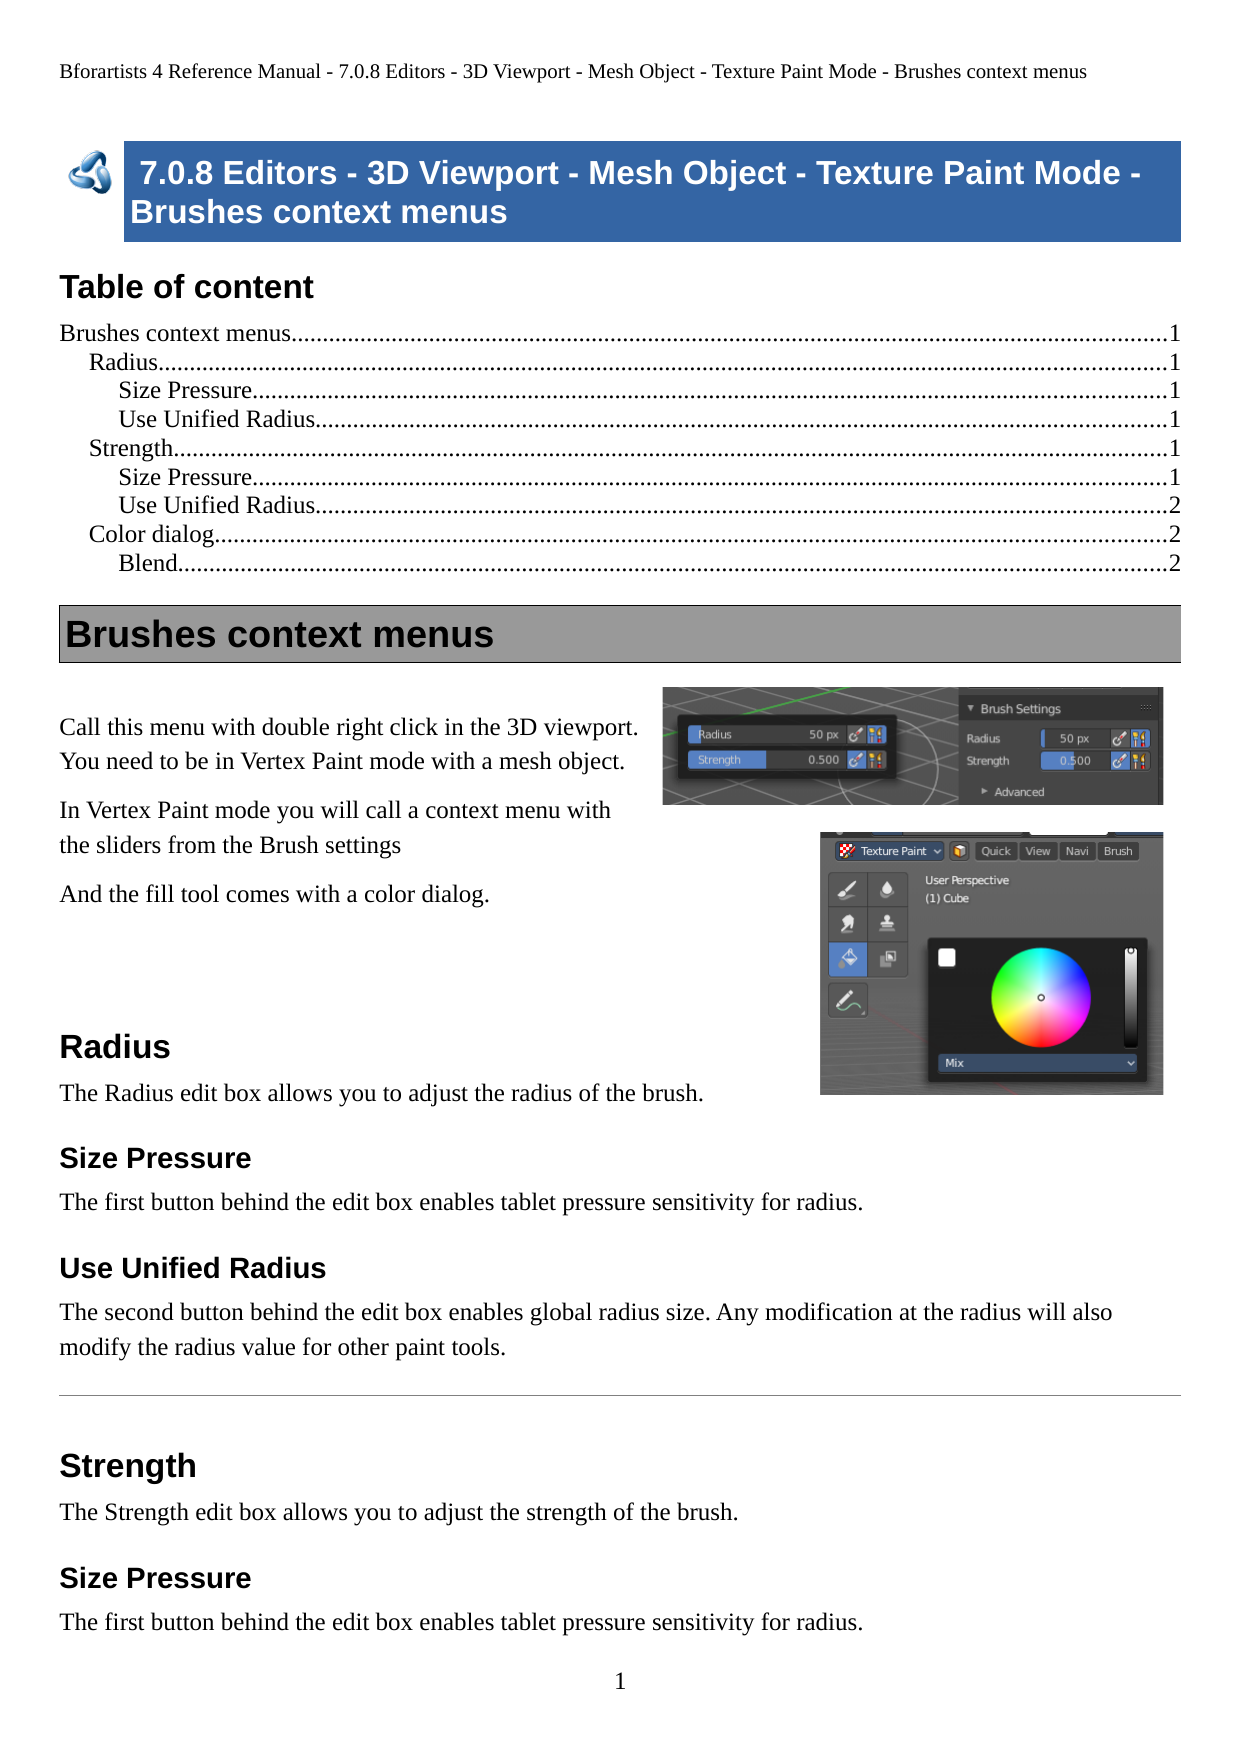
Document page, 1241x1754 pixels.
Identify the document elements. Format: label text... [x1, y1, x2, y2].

text Blend 2 [118, 548, 1181, 577]
text The first button behind the edit box enables tablet pressure sensitivity for radius. [59, 1607, 1181, 1636]
subtitle Size Pressure [59, 1561, 1181, 1594]
subtitle Size Pressure [59, 1141, 1181, 1175]
text Size Pressure 1 [118, 375, 1181, 404]
text The Strength edit box allows you to adjust the strength of the brush. [59, 1497, 1181, 1526]
text And the fill tool comes with a color dialog. [59, 879, 820, 907]
subtitle [1164, 1026, 1181, 1065]
subtitle Strength [59, 1446, 1181, 1484]
text The Radius edit box allows you to adjust the radius of the brush. [59, 1078, 1181, 1106]
text Use Unified Radius 2 [118, 490, 1181, 519]
text Radius 1 [88, 347, 1181, 375]
text Strength 1 [88, 433, 1181, 462]
text The second button behind the edit box enables global radius size. Any modification at the radius will also modify the radius value for other paint tools. [59, 1297, 1181, 1361]
text The first button behind the edit box enables tablet pressure sensitivity for radius. [59, 1187, 1181, 1216]
text Size Pressure 1 [118, 462, 1181, 490]
table_header Brushes context menus [60, 606, 1181, 662]
subtitle Radius [59, 1026, 820, 1065]
table_header 7.0.8 Editors - 3D Viewport - Mesh Object - Texture Paint Mode - Brushes context menus [124, 141, 1181, 242]
subtitle Table of content [59, 267, 1181, 305]
text Use Unified Radius 1 [118, 404, 1181, 433]
text In Vertex Paint mode you will call a context menu with the sliders from the Brush settings [59, 795, 1181, 858]
picture [662, 687, 1164, 805]
picture [65, 147, 114, 197]
text Brushes context menus 1 [59, 318, 1181, 347]
text Call this menu with double right click in the 3D viewport. You need to be in Vertex Paint mode with a mesh object. [59, 712, 662, 775]
table_header [59, 141, 124, 242]
subtitle Use Unified Radius [59, 1251, 1181, 1285]
picture [820, 832, 1164, 1095]
text Color dialog 2 [88, 519, 1181, 548]
